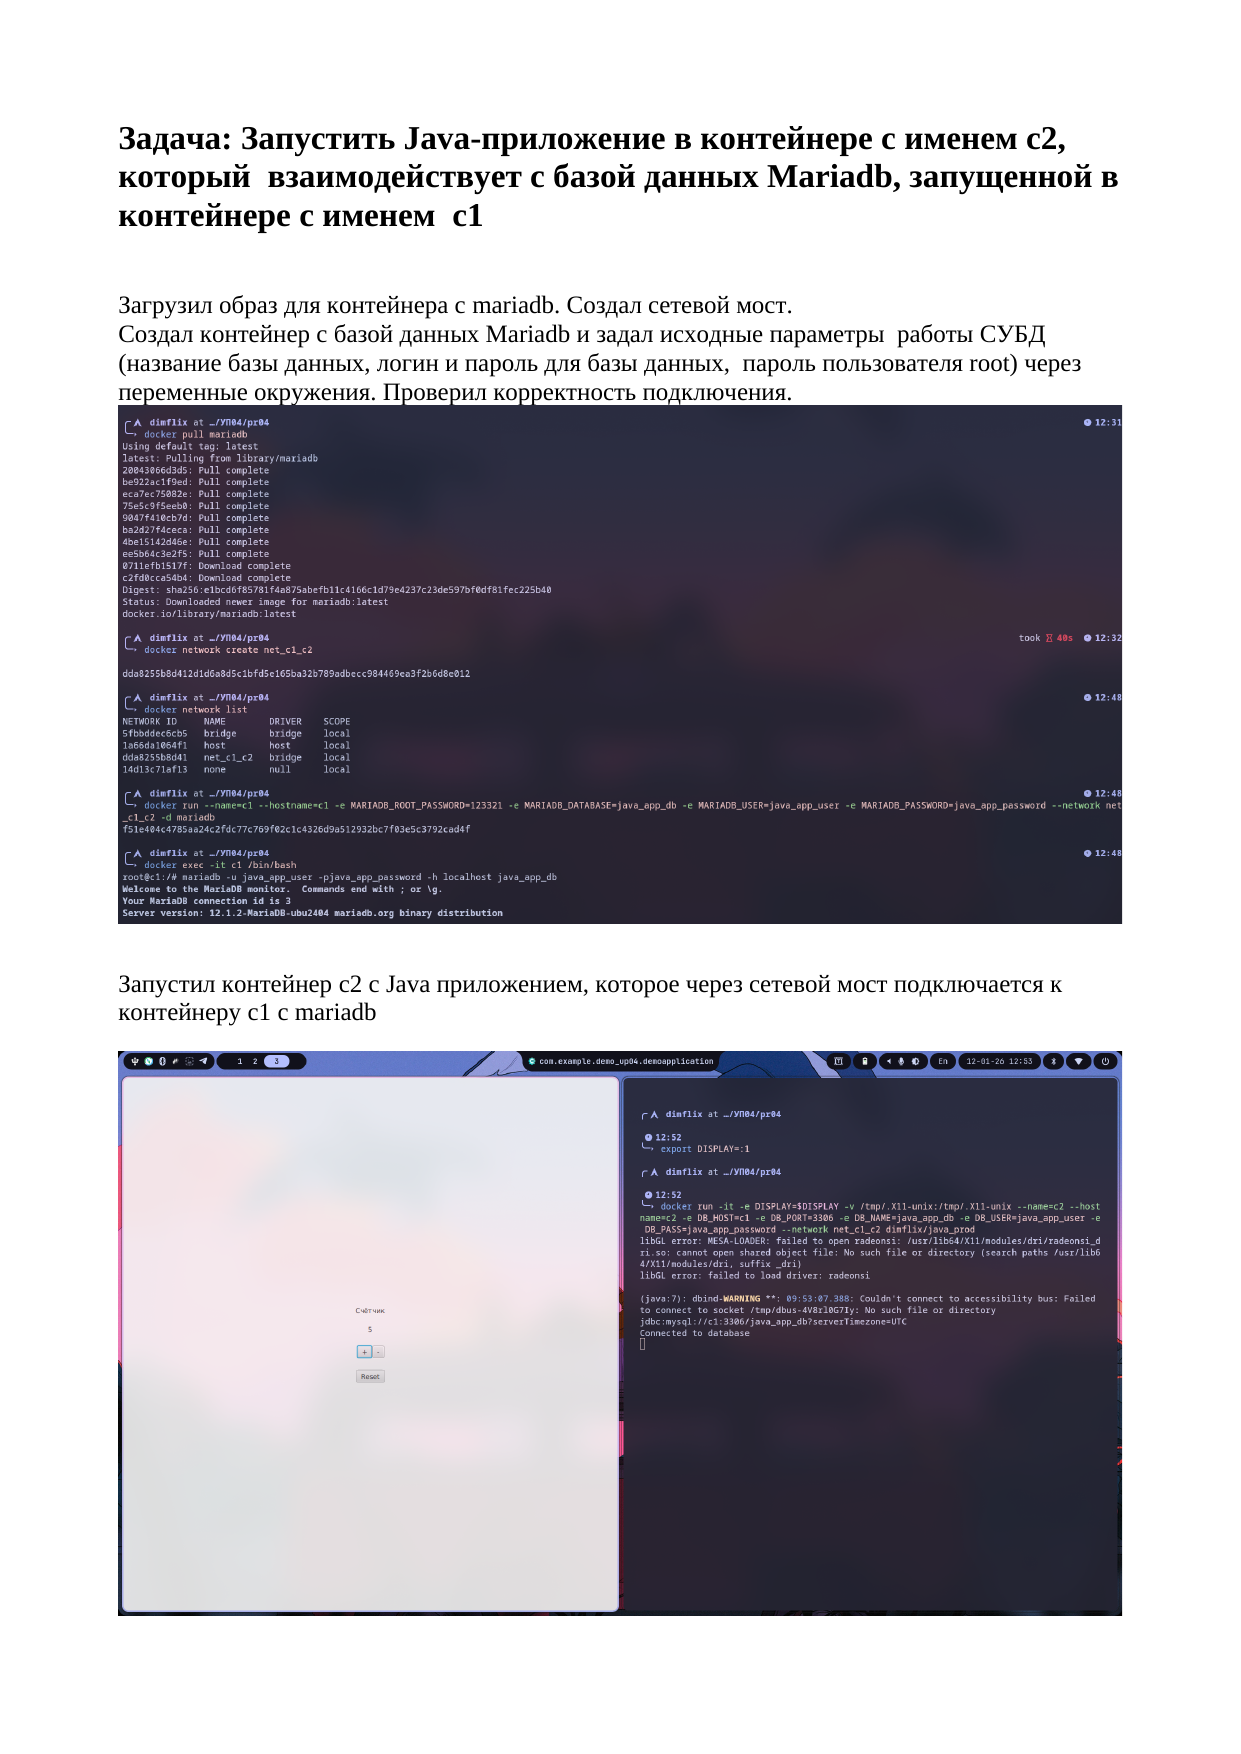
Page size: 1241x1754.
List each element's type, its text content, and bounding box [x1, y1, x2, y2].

text Задача: Запустить Java-приложение в контейнере с именем c2, который взаимодействует с базой данных Mariadb, запущенной в контейнере с именем c1 [118, 118, 1122, 233]
picture [118, 1051, 1123, 1616]
text Создал контейнер с базой данных Mariadb и задал исходные параметры работы СУБД (название базы данных, логин и пароль для базы данных, пароль пользователя root) через переменные окружения. Проверил корректность подключения. [118, 319, 1122, 405]
picture [118, 405, 1123, 924]
text Загрузил образ для контейнера с mariadb. Создал сетевой мост. [118, 291, 1122, 319]
text Запустил контейнер c2 с Java приложением, которое через сетевой мост подключается к контейнеру c1 с mariadb [118, 969, 1122, 1026]
